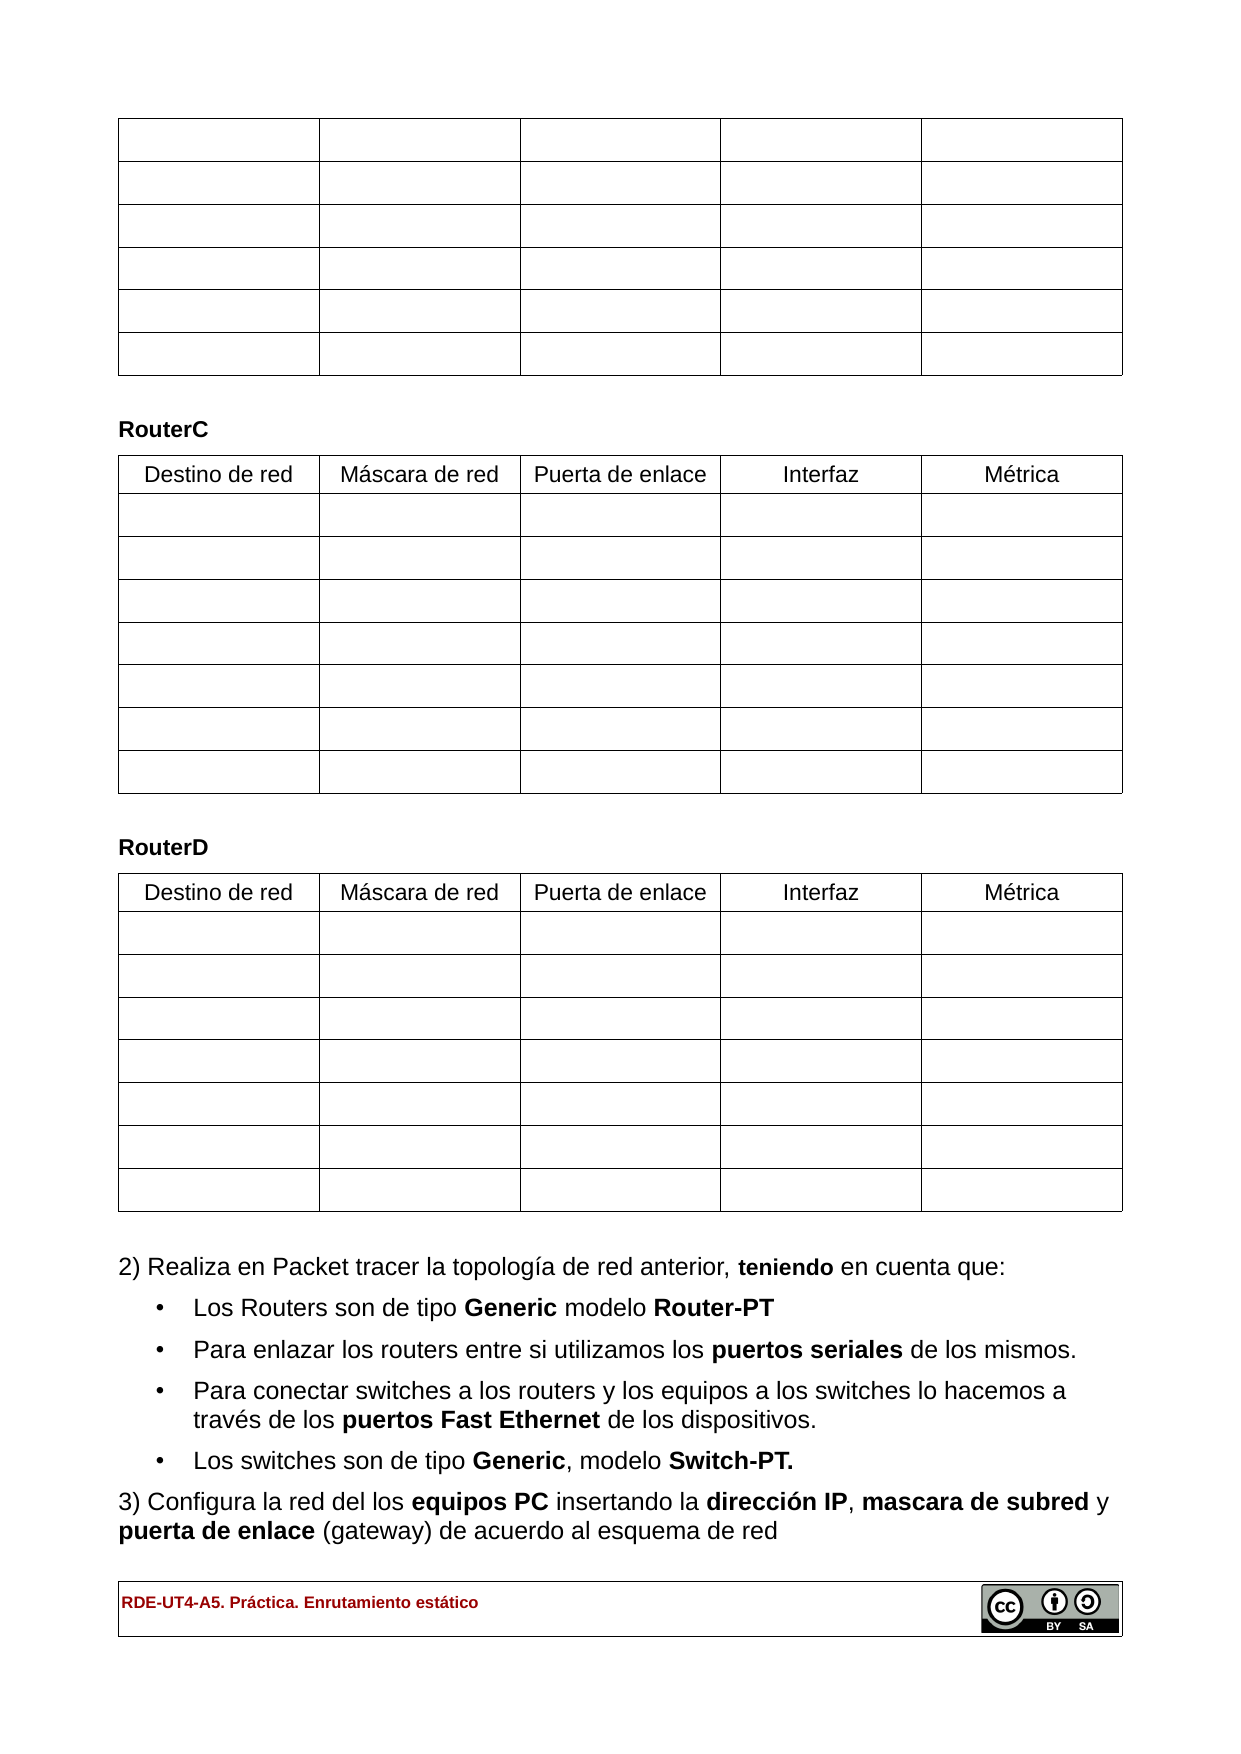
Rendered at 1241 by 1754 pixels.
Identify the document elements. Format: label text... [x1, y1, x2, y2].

table_header Máscara de red [320, 874, 520, 911]
table_cell [320, 333, 520, 375]
table_cell [119, 248, 319, 289]
table_cell [521, 333, 720, 375]
table_cell [922, 665, 1122, 707]
table_cell [721, 162, 921, 204]
table_cell [521, 537, 720, 579]
table_header Destino de red [119, 456, 319, 493]
table_cell [320, 1169, 520, 1211]
table_cell [521, 1126, 720, 1168]
table_cell [922, 580, 1122, 622]
table_cell [119, 333, 319, 375]
text RouterD [118, 834, 1122, 861]
table_header Máscara de red [320, 456, 520, 493]
table_cell [721, 1083, 921, 1125]
table_cell [721, 537, 921, 579]
table_cell [119, 537, 319, 579]
table_header Métrica [922, 874, 1122, 911]
table_cell [320, 248, 520, 289]
table_cell [119, 708, 319, 750]
table_cell [922, 290, 1122, 332]
table_cell [119, 1083, 319, 1125]
table_cell [320, 708, 520, 750]
table_cell [922, 1083, 1122, 1125]
table_header Destino de red [119, 874, 319, 911]
table_cell [119, 119, 319, 161]
table_cell [119, 290, 319, 332]
table_cell [119, 955, 319, 997]
table_cell [922, 119, 1122, 161]
table_cell [721, 290, 921, 332]
table_cell [320, 580, 520, 622]
table_cell [521, 751, 720, 793]
table_cell [521, 1083, 720, 1125]
table_cell [922, 1169, 1122, 1211]
table_cell [119, 623, 319, 664]
list Para conectar switches a los routers y los equipos a los switches lo hacemos a través de los puertos Fast Ethernet de los dispositivos. [156, 1376, 1122, 1433]
table_header Interfaz [721, 456, 921, 493]
table_cell [922, 205, 1122, 247]
table_cell [521, 955, 720, 997]
table_cell [922, 912, 1122, 954]
table_header Interfaz [721, 874, 921, 911]
table_cell [320, 998, 520, 1039]
table_cell [119, 205, 319, 247]
table_cell [922, 955, 1122, 997]
table_cell [119, 494, 319, 536]
table_cell [521, 912, 720, 954]
table_cell [721, 1126, 921, 1168]
table_cell [521, 290, 720, 332]
table_cell [521, 580, 720, 622]
text RouterC [118, 416, 1122, 443]
table_cell [320, 119, 520, 161]
list Los switches son de tipo Generic, modelo Switch-PT. [156, 1446, 1122, 1475]
table_cell [320, 205, 520, 247]
table_cell [922, 623, 1122, 664]
table_cell [922, 537, 1122, 579]
table_cell [721, 998, 921, 1039]
table_cell [721, 955, 921, 997]
table_cell [521, 119, 720, 161]
table_cell [320, 494, 520, 536]
table_cell [721, 912, 921, 954]
table_cell [721, 333, 921, 375]
table_cell [119, 580, 319, 622]
table_cell [922, 1126, 1122, 1168]
table_cell [320, 955, 520, 997]
table_cell [320, 751, 520, 793]
table_cell [119, 751, 319, 793]
table_cell [320, 537, 520, 579]
table_cell [721, 580, 921, 622]
table_cell [521, 998, 720, 1039]
table_cell [922, 162, 1122, 204]
table_cell [119, 1126, 319, 1168]
table_cell [922, 494, 1122, 536]
table_cell [922, 708, 1122, 750]
table_cell [521, 162, 720, 204]
table_cell [320, 623, 520, 664]
table_cell [320, 1040, 520, 1082]
table_cell [721, 494, 921, 536]
text 3) Configura la red del los equipos PC insertando la dirección IP, mascara de subred y puerta de enlace (gateway) de acuerdo al esquema de red [118, 1487, 1122, 1545]
table_cell [521, 708, 720, 750]
table_header Métrica [922, 456, 1122, 493]
list Para enlazar los routers entre si utilizamos los puertos seriales de los mismos. [156, 1334, 1122, 1363]
table_cell [922, 1040, 1122, 1082]
table_cell [721, 119, 921, 161]
table_cell [119, 998, 319, 1039]
table_cell [721, 665, 921, 707]
table_cell [922, 333, 1122, 375]
table_cell [119, 162, 319, 204]
table_cell [320, 912, 520, 954]
table_cell [119, 665, 319, 707]
table_cell [119, 1040, 319, 1082]
table_cell [521, 623, 720, 664]
table_cell [521, 1040, 720, 1082]
table_cell [119, 912, 319, 954]
table_cell [721, 1040, 921, 1082]
table_cell [320, 162, 520, 204]
table_cell [521, 665, 720, 707]
table_cell [721, 751, 921, 793]
table_cell [721, 708, 921, 750]
text 2) Realiza en Packet tracer la topología de red anterior, teniendo en cuenta que: [118, 1252, 1122, 1281]
table_cell [721, 1169, 921, 1211]
table_header Puerta de enlace [521, 456, 720, 493]
table_cell [119, 1169, 319, 1211]
table_cell [320, 290, 520, 332]
table_cell [521, 205, 720, 247]
table_cell [320, 665, 520, 707]
table_cell [922, 248, 1122, 289]
table_cell [721, 623, 921, 664]
table_cell [320, 1126, 520, 1168]
table_cell [521, 248, 720, 289]
list Los Routers son de tipo Generic modelo Router-PT [156, 1293, 1122, 1322]
table_cell [922, 751, 1122, 793]
table_cell [721, 248, 921, 289]
table_cell [922, 998, 1122, 1039]
table_cell [521, 494, 720, 536]
picture [981, 1584, 1119, 1633]
table_header Puerta de enlace [521, 874, 720, 911]
table_cell [721, 205, 921, 247]
table_cell [320, 1083, 520, 1125]
table_cell [521, 1169, 720, 1211]
